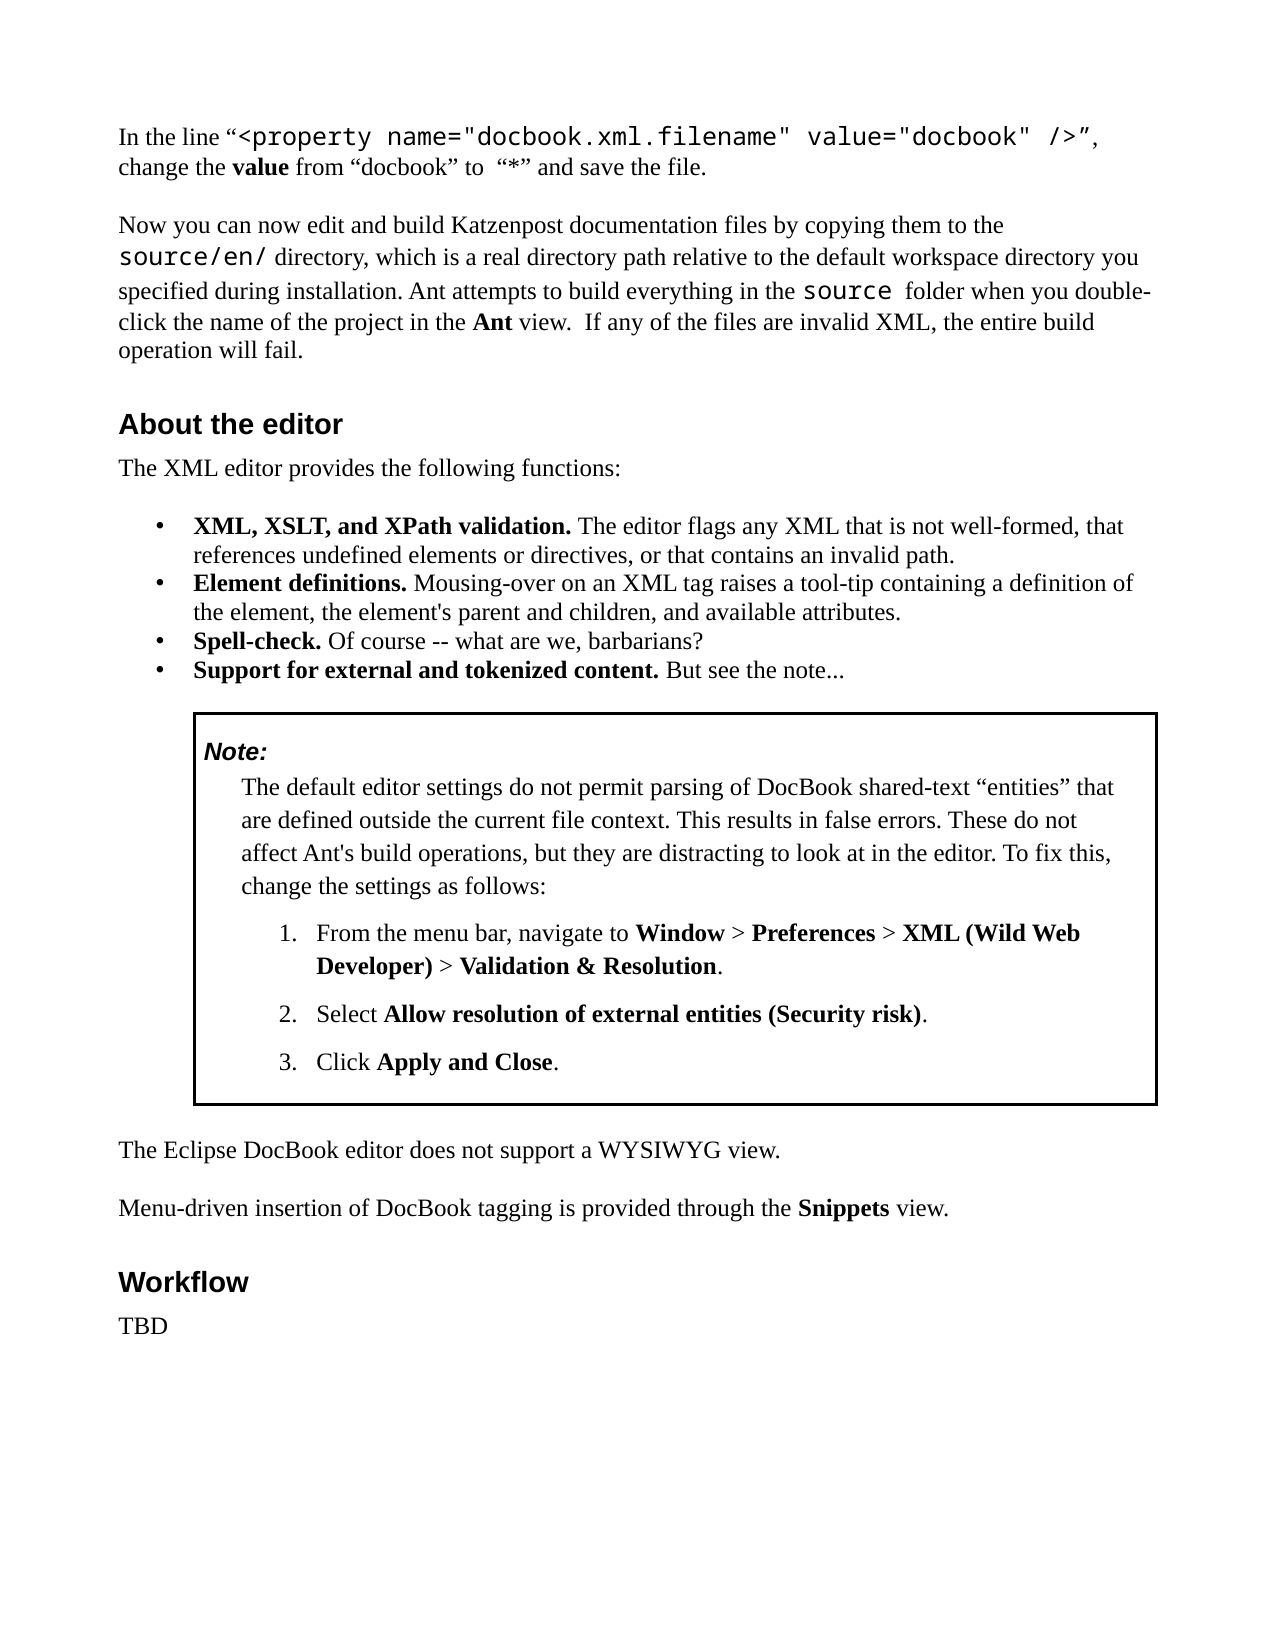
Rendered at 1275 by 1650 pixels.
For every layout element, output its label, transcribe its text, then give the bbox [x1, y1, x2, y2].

text In the line “<property name="docbook.xml.filename" value="docbook" />”, change the value from “docbook” to “*” and save the file. [118, 118, 1157, 181]
text Menu-driven insertion of DocBook tagging is provided through the Snippets view. [118, 1193, 1157, 1221]
list Element definitions. Mousing-over on an XML tag raises a tool-tip containing a definition of the element, the element's parent and children, and available attributes. [156, 568, 1157, 626]
subtitle Workflow [118, 1265, 1157, 1298]
text TBD [118, 1311, 1157, 1339]
text The XML editor provides the following functions: [118, 453, 1157, 482]
text The Eclipse DocBook editor does not support a WYSIWYG view. [118, 1135, 1157, 1164]
list Support for external and tokenized content. But see the note... [156, 655, 1157, 683]
subtitle About the editor [118, 407, 1157, 441]
table_header Note: The default editor settings do not permit parsing of DocBook shared-text “entities” that are defined outside the current file context. This results in false errors. These do not affect Ant's build operations, but they are distracting to look at in the editor. To fix this, change the settings as follows: From the menu bar, navigate to Window > Preferences > XML (Wild Web Developer) > Validation & Resolution. Select Allow resolution of external entities (Security risk). Click Apply and Close. [196, 715, 1155, 1103]
list Spell-check. Of course -- what are we, barbarians? [156, 626, 1157, 655]
list XML, XSLT, and XPath validation. The editor flags any XML that is not well-formed, that references undefined elements or directives, or that contains an invalid path. [156, 511, 1157, 568]
text Now you can now edit and build Katzenpost documentation files by copying them to the source/en/ directory, which is a real directory path relative to the default workspace directory you specified during installation. Ant attempts to build everything in the source folder when you double-click the name of the project in the Ant view. If any of the files are invalid XML, the entire build operation will fail. [118, 210, 1157, 364]
